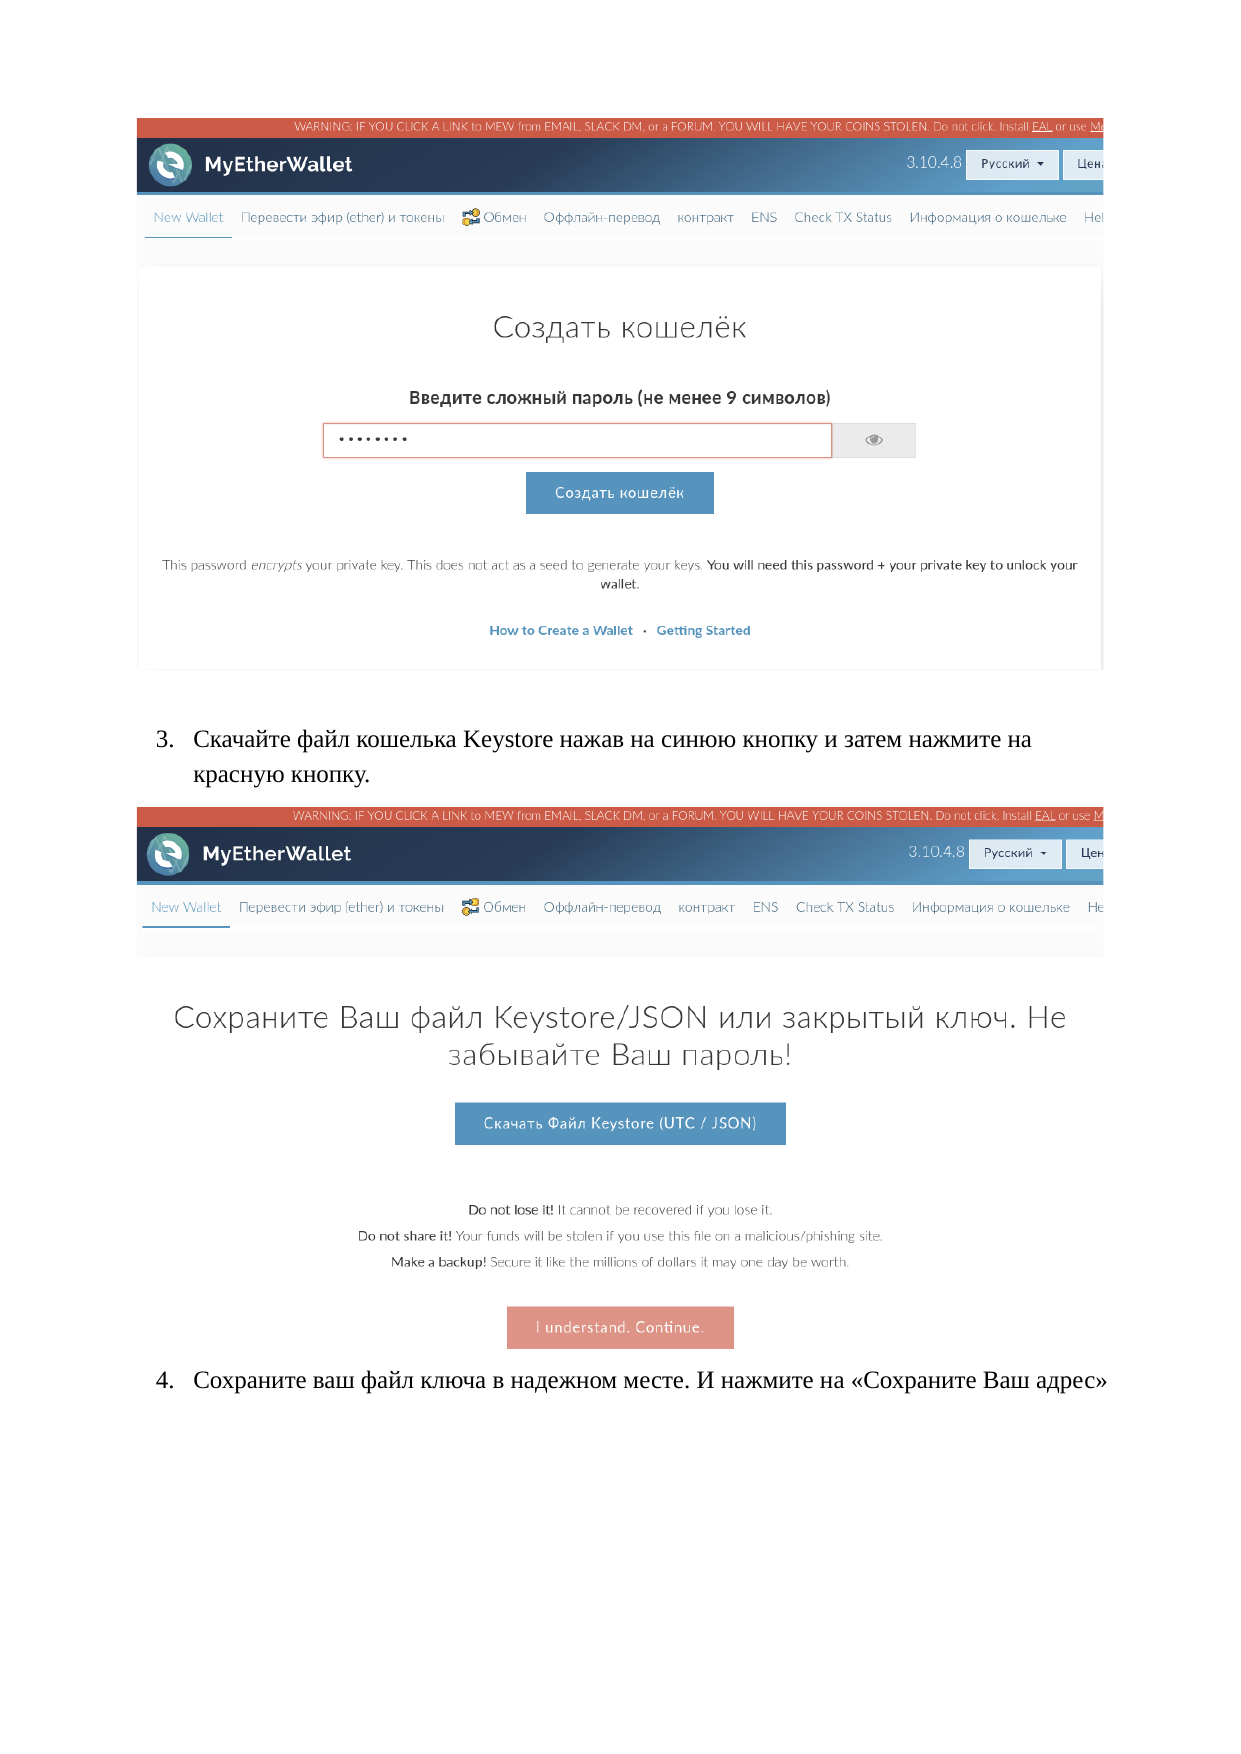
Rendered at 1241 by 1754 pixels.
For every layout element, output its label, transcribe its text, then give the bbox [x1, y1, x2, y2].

list Сохраните ваш файл ключа в надежном месте. И нажмите на «Сохраните Ваш адрес» [156, 1191, 1122, 1393]
list Скачайте файл кошелька Keystore нажав на синюю кнопку и затем нажмите на красную кнопку. [156, 724, 1122, 787]
picture [136, 118, 1104, 670]
picture [136, 807, 1104, 1359]
